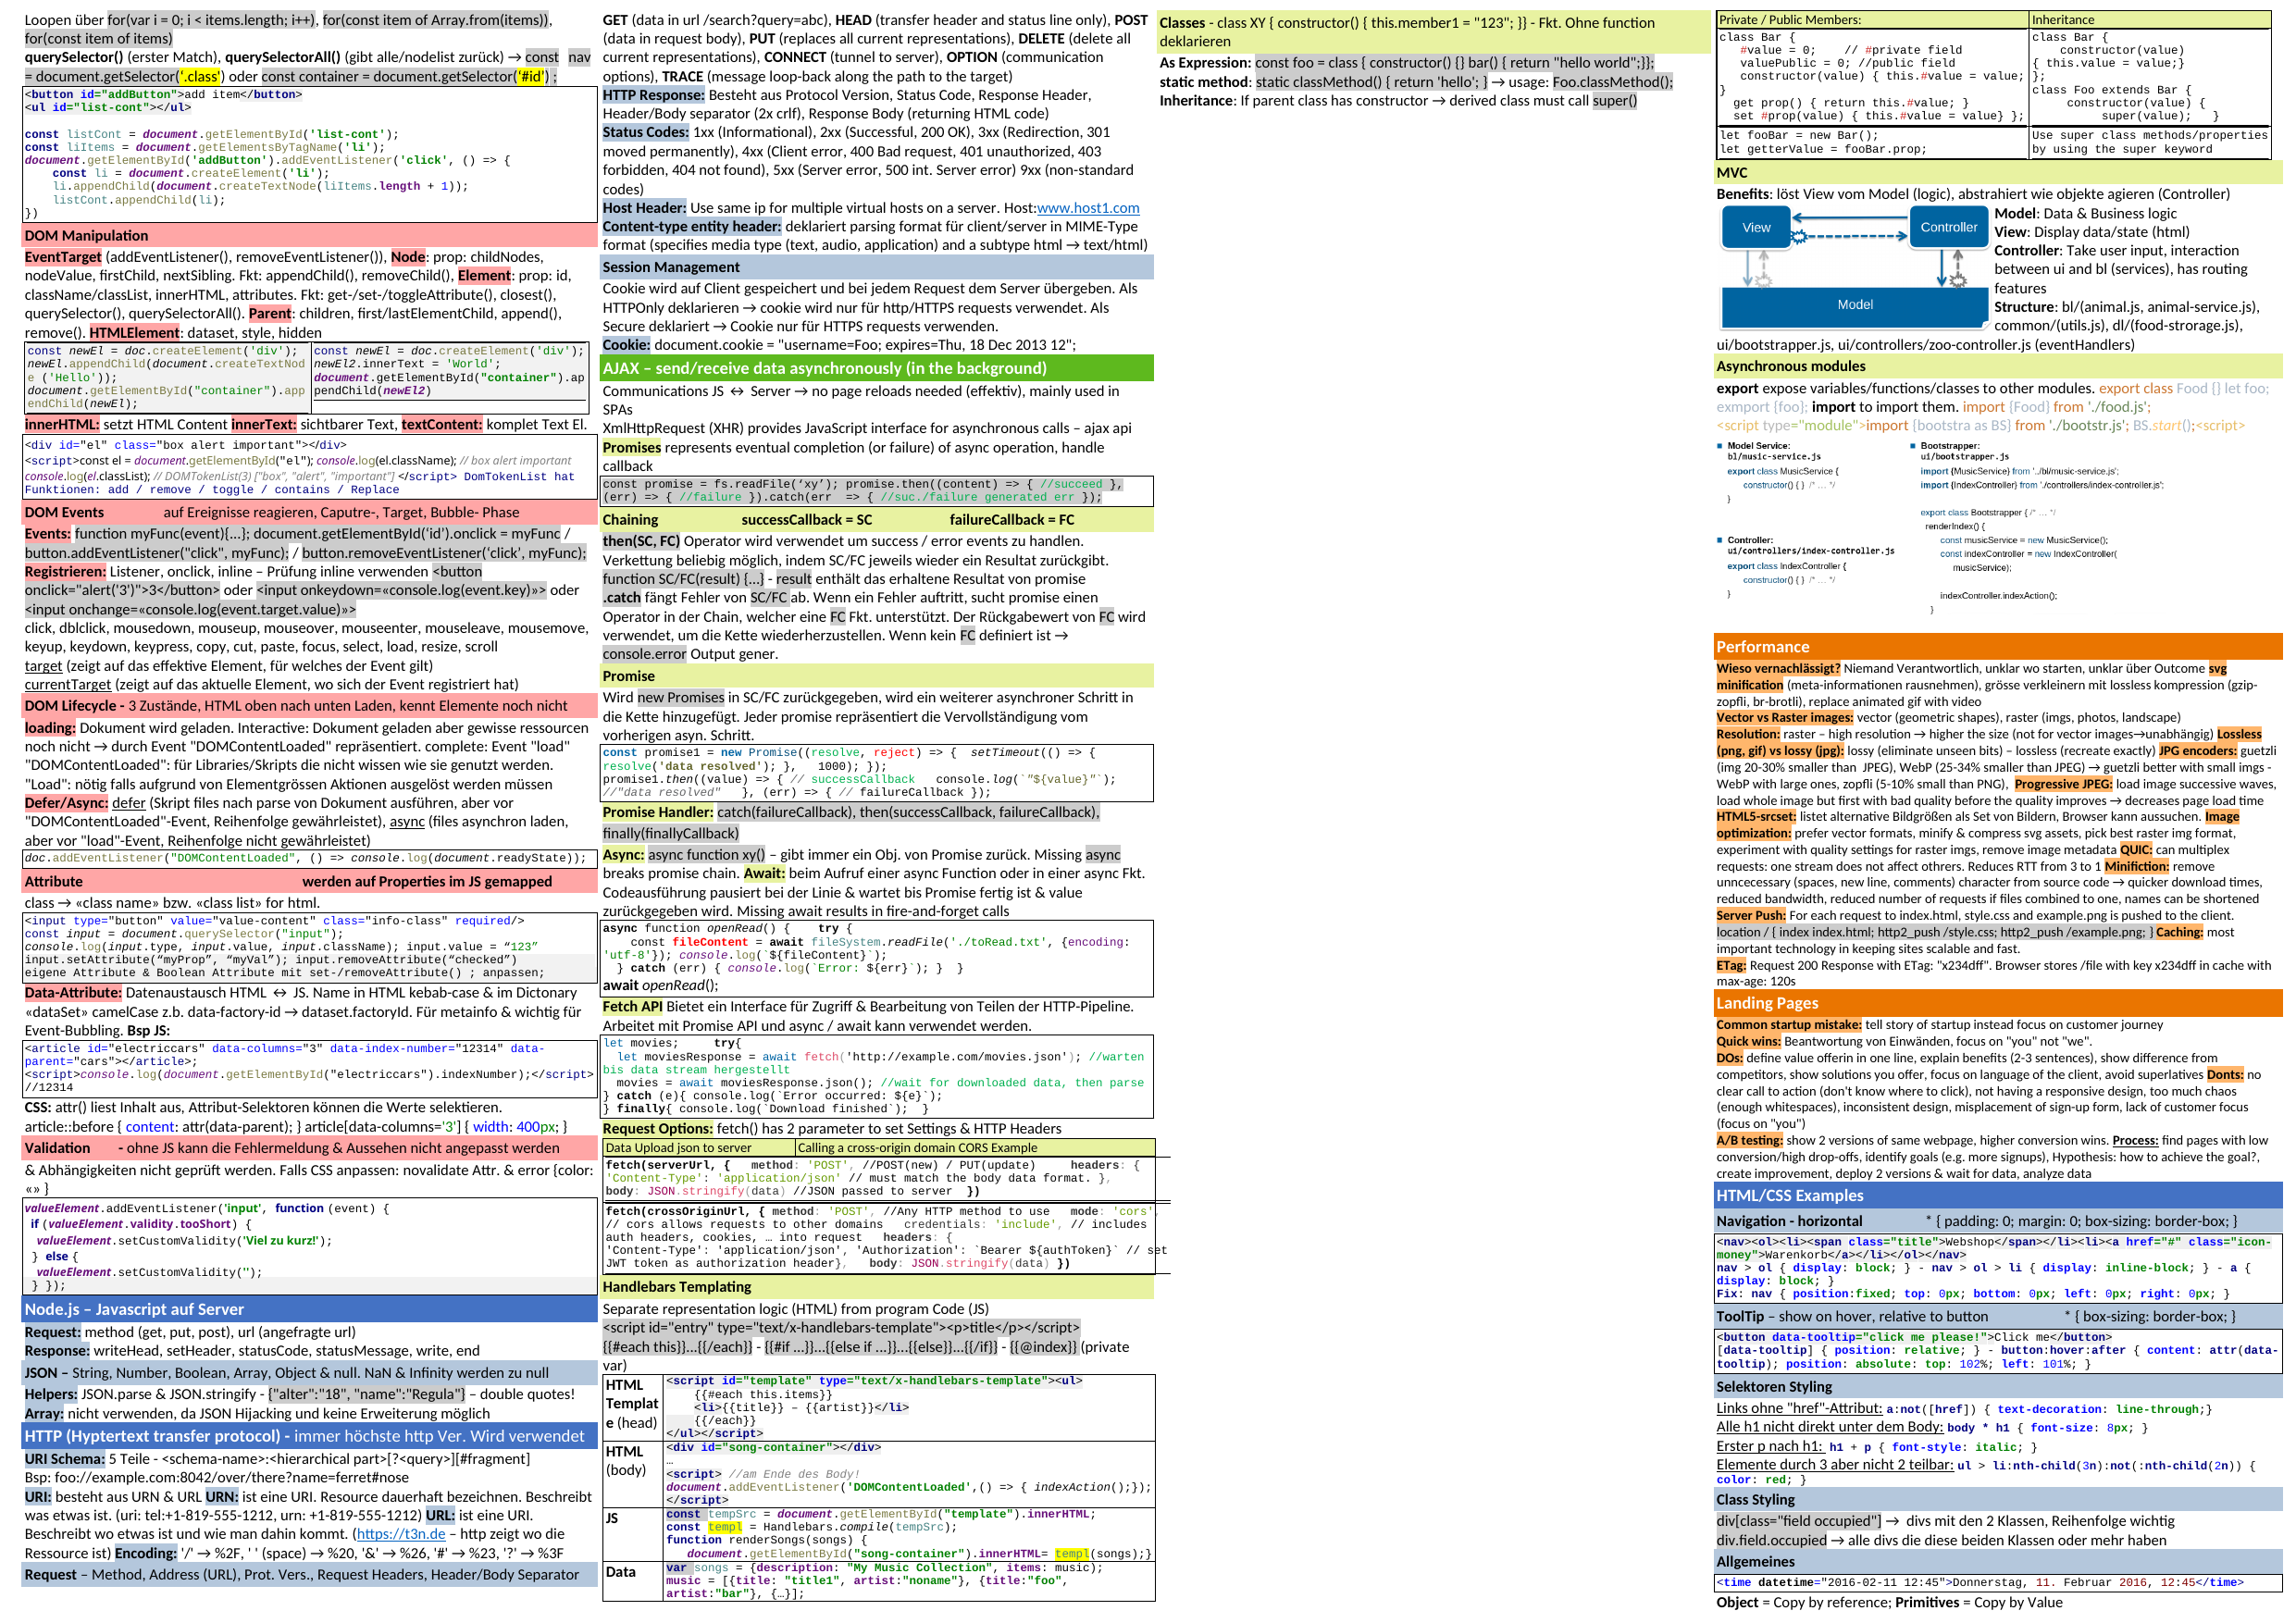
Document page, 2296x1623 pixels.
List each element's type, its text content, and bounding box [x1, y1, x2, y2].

text valueElement.addEventListener('input', function (event) { [23, 1198, 597, 1216]
text Request Options: fetch() has 2 parameter to set Settings & HTTP Headers [602, 1119, 1151, 1138]
text export expose variables/functions/classes to other modules. export class Food {} let foo; exmport {foo}; import to import them. import {Food} from './food.js'; [1717, 378, 2280, 415]
text Vector vs Raster images: vector (geometric shapes), raster (imgs, photos, landscape) [1717, 710, 2280, 725]
table_cell JS [603, 1508, 663, 1561]
text } finally{ console.log(`Download finished`); } [601, 1100, 1153, 1118]
text Resolution: raster – high resolution → higher the size (not for vector images→unabhängig) Lossless (png, gif) vs lossy (jpg): lossy (eliminate unseen bits) – lossless (recreate exactly) JPG encoders: guetzli (img 20-30% smaller than JPEG), WebP (25-34% smaller than JPEG) → guetzli better with small imgs - WebP with large ones, zopfli (5-10% small than PNG), Progressive JPEG: load image successive waves, load whole image but first with bad quality before the quality improves → decreases page load time HTML5-srcset: listet alternative Bildgrößen als Set von Bildern, Browser kann aussuchen. Image optimization: prefer vector formats, minify & compress svg assets, pick best raster img format, experiment with quality settings for raster imgs, remove image metadata QUIC: can multiplex requests: one stream does not affect othrers. Reduces RTT from 3 to 1 Minifiction: remove unncecessary (spaces, new line, comments) character from source code → quicker download times, reduced bandwidth, reduced number of requests if files combined to one, names can be shortened Server Push: For each request to index.html, style.css and example.png is pushed to the client. location / { index index.html; http2_push /style.css; http2_push /example.png; } Caching: most important technology in keeping sites scalable and fast. [1717, 725, 2280, 957]
text Elemente durch 3 aber nicht 2 teilbar: ul > li:nth-child(3n):not(:nth-child(2n)) { color: red; } [1717, 1455, 2280, 1487]
subtitle DOM Lifecycle - 3 Zustände, HTML oben nach unten Laden, kennt Elemente noch nicht [25, 697, 595, 715]
text } }); [23, 1277, 597, 1295]
subtitle JSON – String, Number, Boolean, Array, Object & null. NaN & Infinity werden zu null [25, 1363, 595, 1381]
text Structure: bl/(animal.js, animal-service.js), common/(utils.js), dl/(food-strorage.js), ui/bootstrapper.js, ui/controllers/zoo-controller.js (eventHandlers) [1717, 297, 2280, 353]
subtitle Allgemeines [1717, 1552, 2280, 1570]
subtitle Classes - class XY { constructor() { this.member1 = "123"; }} - Fkt. Ohne function deklarieren [1160, 13, 1708, 51]
text "DOMContentLoaded": für Libraries/Skripts die nicht wissen wie sie genutzt werden. "Load": nötig falls aufgrund von Elementgrössen Aktionen ausgelöst werden müssen [25, 756, 595, 793]
text eigene Attribute & Boolean Attribute mit set-/removeAttribute() ; anpassen; [23, 964, 597, 983]
text Registrieren: Listener, onclick, inline – Prüfung inline verwenden <button onclick="alert('3')">3</button> oder <input onkeydown=«console.log(event.key)»> oder <input onchange=«console.log(event.target.value)»> [25, 562, 595, 618]
text <time datetime="2016-02-11 12:45">Donnerstag, 11. Februar 2016, 12:45</time> [1715, 1575, 2282, 1592]
text URI: besteht aus URN & URL URN: ist eine URI. Resource dauerhaft bezeichnen. Beschreibt was etwas ist. (uri: tel:+1-819-555-1212, urn: +1-819-555-1212) URL: ist eine URI. Beschreibt wo etwas ist und wie man dahin kommt. (https://t3n.de – http zeigt wo die Ressource ist) Encoding: '/' → %2F, ' ' (space) → %20, '&' → %26, '#' → %23, '?' → %3F [25, 1487, 595, 1562]
text Data-Attribute: Datenaustausch HTML ↔ JS. Name in HTML kebab-case & im Dictonary «dataSet» camelCase z.b. data-factory-id → dataset.factoryId. Für metainfo & wichtig für Event-Bubbling. Bsp JS: [25, 984, 595, 1040]
text URI Schema: 5 Teile - <schema-name>:<hierarchical part>[?<query>][#fragment] [25, 1449, 595, 1468]
text EventTarget (addEventListener(), removeEventListener()), Node: prop: childNodes, nodeValue, firstChild, nextSibling. Fkt: appendChild(), removeChild(), Element: prop: id, className/classList, innerHTML, attributes. Fkt: get-/set-/toggleAttribute(), closest(), querySelector(), querySelectorAll(). Parent: children, first/lastElementChild, append(), remove(). HTMLElement: dataset, style, hidden [25, 247, 595, 341]
text Host Header: Use same ip for multiple virtual hosts on a server. Host:www.host1.com [602, 198, 1151, 217]
text <script type="module">import {bootstra as BS} from './bootstr.js'; BS.start();<script> [1717, 415, 2280, 435]
text Benefits: löst View vom Model (logic), abstrahiert wie objekte agieren (Controller) [1717, 184, 2280, 204]
text A/B testing: show 2 versions of same webpage, higher conversion wins. Process: find pages with low conversion/high drop-offs, identify goals (e.g. more signups), Hypothesis: how to achieve the goal?, create improvement, deploy 2 versions & wait for data, analyze data [1717, 1132, 2280, 1182]
text async function openRead() { try { [601, 921, 1153, 936]
text Bsp: foo://example.com:8042/over/there?name=ferret#nose [25, 1468, 595, 1487]
text querySelector() (erster Match), querySelectorAll() (gibt alle/nodelist zurück) → const nav = document.getSelector(‘.class') oder const container = document.getSelector(‘#id’) ; [25, 48, 595, 86]
text Alle h1 nicht direkt unter dem Body: body * h1 { font-size: 8px; } [1717, 1418, 2280, 1436]
table_header HTML Template (head) [603, 1375, 663, 1441]
text Response: writeHead, setHeader, statusCode, statusMessage, write, end [25, 1342, 595, 1360]
subtitle Node.js – Javascript auf Server [25, 1298, 595, 1319]
table_header Data Upload json to server [603, 1139, 795, 1156]
text Status Codes: 1xx (Informational), 2xx (Successful, 200 OK), 3xx (Redirection, 301 moved permanently), 4xx (Client error, 400 Bad request, 401 unauthorized, 403 forbidden, 404 not found), 5xx (Server error, 500 int. Server error) 9xx (non-standard codes) [602, 123, 1151, 198]
text Erster p nach h1: h1 + p { font-style: italic; } [1717, 1436, 2280, 1455]
text movies = await moviesResponse.json(); //wait for downloaded data, then parse [602, 1077, 1151, 1090]
subtitle HTML/CSS Examples [1717, 1184, 2280, 1206]
text currentTarget (zeigt auf das aktuelle Element, wo sich der Event registriert hat) [25, 675, 595, 693]
text Fetch API Bietet ein Interface für Zugriff & Bearbeitung von Teilen der HTTP-Pipeline. Arbeitet mit Promise API und async / await kann verwendet werden. [602, 997, 1151, 1035]
text As Expression: const foo = class { constructor() {} bar() { return "hello world";}}; [1160, 54, 1255, 72]
text Promises represents eventual completion (or failure) of async operation, handle callback [602, 438, 1151, 475]
subtitle Navigation - horizontal * { padding: 0; margin: 0; box-sizing: border-box; } [1717, 1211, 2280, 1230]
text article::before { content: attr(data-parent); } article[data-columns='3'] { width: 400px; } [25, 1117, 595, 1135]
table_header Calling a cross-origin domain CORS Example [796, 1139, 1155, 1156]
subtitle MVC [1717, 163, 2280, 181]
table_header const newEl = doc.createElement('div'); newEl2.innerText = 'World'; document.getElementById("container").appendChild(newEl2) [312, 401, 589, 414]
text div.field.occupied → alle divs die diese beiden Klassen oder mehr haben [1827, 1530, 2280, 1549]
text Content-type entity header: deklariert parsing format für client/server in MIME-Type format (specifies media type (text, audio, application) and a subtype html → text/html) [602, 217, 1151, 254]
text & Abhängigkeiten nicht geprüft werden. Falls CSS anpassen: novalidate Attr. & error {color: «» } [25, 1160, 595, 1197]
table_cell let fooBar = new Bar(); let getterValue = fooBar.prop; [1718, 127, 2029, 159]
table_cell HTML (body) [603, 1442, 663, 1507]
text HTTP Response: Besteht aus Protocol Version, Status Code, Response Header, Header/Body separator (2x crlf), Response Body (returning HTML code) [602, 85, 1151, 123]
text Cookie wird auf Client gespeichert und bei jedem Request dem Server übergeben. Als HTTPOnly deklarieren → cookie wird nur für http/HTTPS requests verwendet. Als Secure deklariert → Cookie nur für HTTPS requests verwenden. [602, 279, 1151, 335]
text <nav><ol><li><span class="title">Webshop</span></li><li><a href="#" class="icon-money">Warenkorb</a></li></ol></nav> [1715, 1234, 2282, 1259]
text let movies; try{ [601, 1035, 1153, 1051]
subtitle Request – Method, Address (URL), Prot. Vers., Request Headers, Header/Body Separator [25, 1565, 595, 1584]
text const fileContent = await fileSystem.readFile('./toRead.txt', {encoding: 'utf-8'}); console.log(`${fileContent}`); [602, 936, 1151, 962]
text target (zeigt auf das effektive Element, für welches der Event gilt) [25, 656, 595, 675]
picture [1716, 204, 1994, 331]
text } else { [25, 1248, 595, 1264]
text Quick wins: Beantwortung von Einwänden, focus on "you" not "we". [1782, 1033, 2280, 1049]
subtitle Performance [1717, 636, 2280, 657]
text const input = document.querySelector("input"); [25, 928, 595, 941]
text GET (data in url /search?query=abc), HEAD (transfer header and status line only), POST (data in request body), PUT (replaces all current representations), DELETE (delete all current representations), CONNECT (tunnel to server), OPTION (communication options), TRACE (message loop-back along the path to the target) [602, 10, 1151, 85]
text Async: async function xy() – gibt immer ein Obj. von Promise zurück. Missing async breaks promise chain. Await: beim Aufruf einer async Function oder in einer async Fkt. Codeausführung pausiert bei der Linie & wartet bis Promise fertig ist & value zurückgegeben wird. Missing await results in fire-and-forget calls [602, 845, 1151, 920]
text valueElement.setCustomValidity(''); [25, 1264, 595, 1277]
text CSS: attr() liest Inhalt aus, Attribut-Selektoren können die Werte selektieren. [25, 1098, 595, 1117]
text } catch (err) { console.log(`Error: ${err}`); } } [602, 962, 1151, 973]
text Controller: Take user input, interaction between ui and bl (services), has routing features [1994, 241, 2280, 297]
table_cell fetch(serverUrl, { method: 'POST', //POST(new) / PUT(update) headers: { 'Content-Type': 'application/json' // must match the body data format. }, body: JSON.stringify(data) //JSON passed to server }) [603, 1157, 1155, 1201]
text <script id="entry" type="text/x-handlebars-template"><p>title</p></script> [602, 1318, 1151, 1337]
text Inheritance: If parent class has constructor → derived class must call super() [1160, 91, 1708, 110]
text promise1.then((value) => { // successCallback console.log(`"${value}"`); //"data resolved" }, (err) => { // failureCallback }); [601, 771, 1153, 801]
text Links ohne "href"-Attribut: a:not([href]) { text-decoration: line-through;} [1717, 1398, 2280, 1418]
subtitle Attribute werden auf Properties im JS gemapped [25, 872, 595, 890]
text function SC/FC(result) {…} - result enthält das erhaltene Resultat von promise [812, 569, 1151, 588]
text <div id="el" class="box alert important"></div> [23, 435, 597, 450]
table_header <script id="template" type="text/x-handlebars-template"><ul> {{#each this.items}} <li>{{title}} – {{artist}}</li> {{/each}} </ul></script> [664, 1375, 1155, 1441]
text Separate representation logic (HTML) from program Code (JS) [602, 1299, 1151, 1318]
text Cookie: document.cookie = "username=Foo; expires=Thu, 18 Dec 2013 12"; [602, 335, 1151, 354]
subtitle DOM Events auf Ereignisse reagieren, Caputre-, Target, Bubble- Phase [25, 502, 595, 522]
text nav > ol { display: block; } - nav > ol > li { display: inline-block; } - a { display: block; } Fix: nav { position:fixed; top: 0px; bottom: 0px; left: 0px; right: 0px; } [1715, 1259, 2282, 1303]
text [data-tooltip] { position: relative; } - button:hover:after { content: attr(data-tooltip); position: absolute: top: 102%; left: 101%; } [1715, 1342, 2282, 1373]
text click, dblclick, mousedown, mouseup, mouseover, mouseenter, mouseleave, mousemove, keyup, keydown, keypress, copy, cut, paste, focus, select, load, resize, scroll [25, 618, 595, 656]
text await openRead(); [601, 973, 1153, 997]
table_cell Data [603, 1562, 663, 1601]
table_cell Use super class methods/properties by using the super keyword [2029, 127, 2271, 159]
picture [1716, 440, 2167, 614]
text <button id="addButton">add item</button> <ul id="list-cont"></ul> [23, 87, 597, 115]
text Helpers: JSON.parse & JSON.stringify - {"alter":"18", "name":"Regula"} – double quotes! [25, 1385, 268, 1404]
text Wird new Promises in SC/FC zurückgegeben, wird ein weiterer asynchroner Schritt in die Kette hinzugefügt. Jeder promise repräsentiert die Vervollständigung vom vorherigen asyn. Schritt. [602, 688, 1151, 744]
text Defer/Async: defer (Skript files nach parse von Dokument ausführen, aber vor "DOMContentLoaded"-Event, Reihenfolge gewährleistet), async (files asynchron laden, aber vor "load"-Event, Reihenfolge nicht gewährleistet) [25, 793, 595, 849]
text Common startup mistake: tell story of startup instead focus on customer journey [1717, 1017, 2280, 1033]
text input.setAttribute(“myProp”, “myVal”); input.removeAttribute(“checked”) [25, 954, 595, 964]
text innerHTML: setzt HTML Content innerText: sichtbarer Text, textContent: komplet Text El. [25, 415, 595, 433]
text .catch fängt Fehler von SC/FC ab. Wenn ein Fehler auftritt, sucht promise einen Operator in der Chain, welcher eine FC Fkt. unterstützt. Der Rückgabewert von FC wird verwendet, um die Kette wiederherzustellen. Wenn kein FC definiert ist → console.error Output gener. [602, 588, 1151, 663]
text <input type="button" value="value-content" class="info-class" required/> [23, 913, 597, 928]
text Array: nicht verwenden, da JSON Hijacking und keine Erweiterung möglich [25, 1404, 595, 1422]
subtitle Selektoren Styling [1717, 1377, 2280, 1395]
text Helpers: JSON.parse & JSON.stringify - {"alter":"18", "name":"Regula"} – double quotes! [465, 1385, 595, 1404]
text Promise Handler: catch(failureCallback), then(successCallback, failureCallback), finally(finallyCallback) [602, 802, 1151, 843]
text DOs: define value offerin in one line, explain benefits (2-3 sentences), show difference from competitors, show solutions you offer, focus on language of the client, avoid superlatives Donts: no clear call to action (don't know where to click), not having a responsive design, too much chaos (enough whitespaces), inconsistent design, misplacement of sign-up form, lack of customer focus (focus on "you") [1717, 1049, 2280, 1132]
text let moviesResponse = await fetch('http://example.com/movies.json'); //warten bis data stream hergestellt [602, 1051, 1151, 1077]
text ETag: Request 200 Response with ETag: "x234dff". Browser stores /file with key x234dff in cache with max-age: 120s [1717, 957, 2280, 989]
text console.log(input.type, input.value, input.className); input.value = “123” [25, 941, 595, 954]
text doc.addEventListener("DOMContentLoaded", () => console.log(document.readyState)); [23, 850, 597, 868]
subtitle Handlebars Templating [602, 1278, 1151, 1296]
subtitle DOM Manipulation [25, 226, 595, 244]
text then(SC, FC) Operator wird verwendet um success / error events zu handlen. Verkettung beliebig möglich, indem SC/FC jeweils wieder ein Resultat zurückgibt. [602, 532, 1151, 569]
text <script>const el = document.getElementById("el"); console.log(el.className); // box alert important console.log(el.classList); // DOMTokenList(3) ["box", "alert", "important"] </script> DomTokenList hat Funktionen: add / remove / toggle / contains / Replace [23, 450, 597, 499]
text Object = Copy by reference; Primitives = Copy by Value [1717, 1592, 2280, 1611]
table_cell class Bar { constructor(value) { this.value = value;} }; class Foo extends Bar { constructor(value) { super(value); } [2029, 29, 2271, 126]
subtitle Chaining successCallback = SC failureCallback = FC [602, 510, 1151, 529]
table_cell fetch(crossOriginUrl, { method: 'POST', //Any HTTP method to use mode: 'cors', // cors allows requests to other domains credentials: 'include', // includes auth headers, cookies, … into request headers: { 'Content-Type': 'application/json'‚ 'Authorization': `Bearer ${authToken}` // set JWT token as authorization header}, body: JSON.stringify(data) }) [603, 1203, 1155, 1274]
text View: Display data/state (html) [1994, 222, 2280, 241]
text const promise1 = new Promise((resolve, reject) => { setTimeout(() => { resolve('data resolved'); }, 1000); }); [601, 745, 1153, 771]
subtitle Asynchronous modules [1717, 356, 2280, 376]
subtitle AJAX – send/receive data asynchronously (in the background) [602, 357, 1151, 378]
text Wieso vernachlässigt? Niemand Verantwortlich, unklar wo starten, unklar über Outcome svg minification (meta-informationen rausnehmen), grösse verkleinern mit lossless kompression (gzip-zopfli, br-brotli), replace animated gif with video [1717, 660, 2280, 710]
text <article id="electriccars" data-columns="3" data-index-number="12314" data-parent="cars"></article>; <script>console.log(document.getElementById("electriccars").indexNumber);</script> //12314 [23, 1041, 597, 1097]
text const promise = fs.readFile(‘xy’); promise.then((content) => { //succeed }, (err) => { //failure }).catch(err => { //suc./failure generated err }); [601, 477, 1153, 506]
text Model: Data & Business logic [1994, 204, 2280, 222]
text {{#each this}}...{{/each}} - {{#if …}}...{{else if ...}}...{{else}}...{{/if}} - {{@index}} (private var) [602, 1337, 1151, 1374]
text const listCont = document.getElementById('list-cont'); const liItems = document.getElementsByTagName('li'); document.getElementById('addButton').addEventListener('click', () => { const li = document.createElement('li'); li.appendChild(document.createTextNode(liItems.length + 1)); listCont.appendChild(li); }) [23, 126, 597, 222]
text } catch (e){ console.log(`Error occurred: ${e}`); [602, 1090, 1151, 1100]
text class → «class name» bzw. «class list» for html. [25, 893, 595, 912]
text div[class="field occupied"] → divs mit den 2 Klassen, Reihenfolge wichtig [1717, 1511, 2280, 1530]
subtitle ToolTip – show on hover, relative to button * { box-sizing: border-box; } [1717, 1307, 2280, 1326]
text <button data-tooltip="click me please!">Click me</button> [1715, 1330, 2282, 1342]
table_header Private / Public Members: [1718, 11, 2029, 28]
subtitle Validation - ohne JS kann die Fehlermeldung & Aussehen nicht angepasst werden [25, 1138, 595, 1158]
text valueElement.setCustomValidity('Viel zu kurz!'); [25, 1233, 595, 1248]
subtitle Landing Pages [1717, 993, 2280, 1014]
text Loopen über for(var i = 0; i < items.length; i++), for(const item of Array.from(items)), for(const item of items) [173, 10, 595, 48]
subtitle Promise [602, 666, 1151, 685]
subtitle HTTP (Hyptertext transfer protocol) - immer höchste http Ver. Wird verwendet [25, 1425, 595, 1446]
table_header Inheritance [2029, 11, 2271, 28]
text if (valueElement.validity.tooShort) { [25, 1216, 595, 1233]
table_cell class Bar { #value = 0; // #private field valuePublic = 0; //public field constructor(value) { this.#value = value; } get prop() { return this.#value; } set #prop(value) { this.#value = value} }; [1718, 29, 2029, 126]
text Request: method (get, put, post), url (angefragte url) [25, 1322, 595, 1342]
text Communications JS ↔ Server → no page reloads needed (effektiv), mainly used in SPAs [602, 381, 1151, 419]
text loading: Dokument wird geladen. Interactive: Dokument geladen aber gewisse ressourcen noch nicht → durch Event "DOMContentLoaded" repräsentiert. complete: Event "load" [25, 718, 595, 756]
text XmlHttpRequest (XHR) provides JavaScript interface for asynchronous calls – ajax api [602, 419, 1151, 438]
text static method: static classMethod() { return 'hello'; } → usage: Foo.classMethod(); [1160, 72, 1256, 91]
subtitle Session Management [602, 257, 1151, 276]
subtitle Class Styling [1717, 1490, 2280, 1508]
